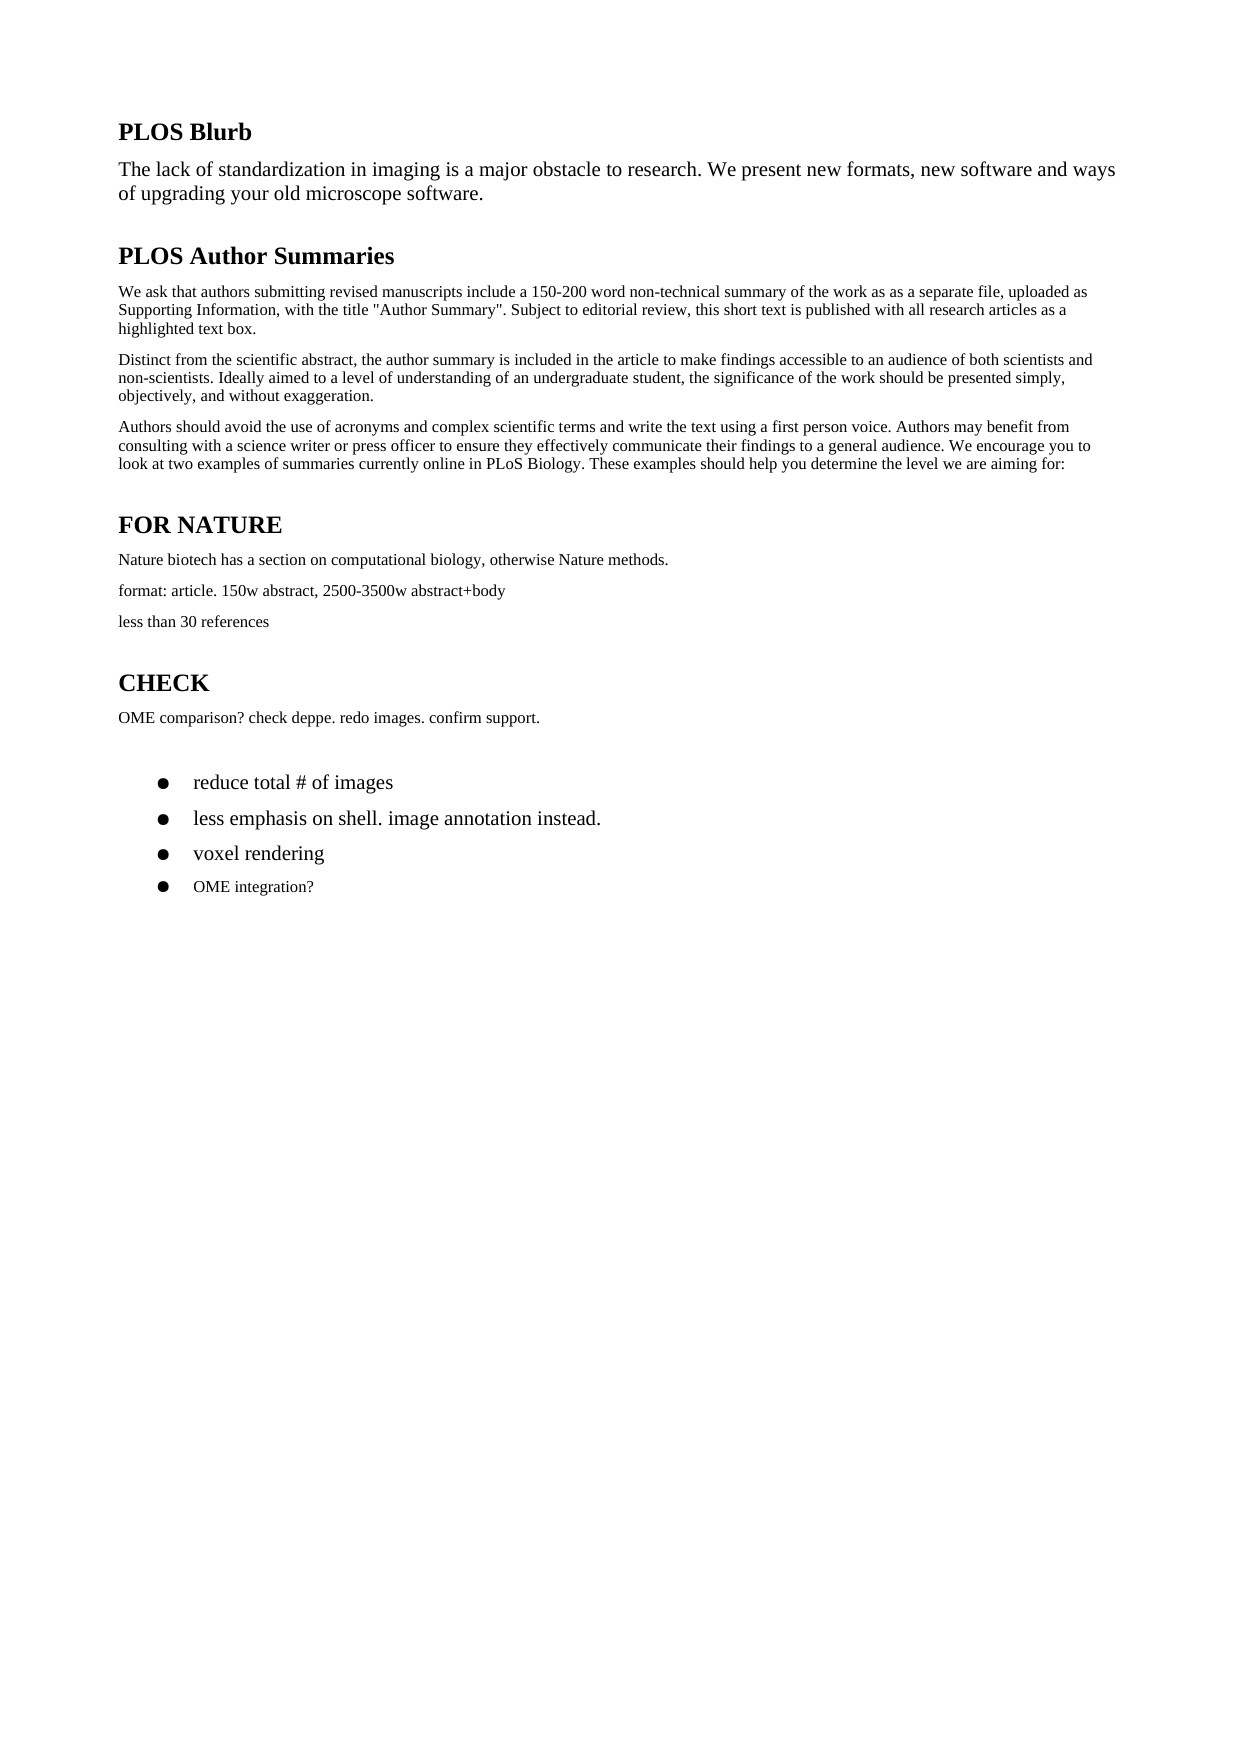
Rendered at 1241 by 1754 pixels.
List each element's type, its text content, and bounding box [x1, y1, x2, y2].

text We ask that authors submitting revised manuscripts include a 150-200 word non-technical summary of the work as as a separate file, uploaded as Supporting Information, with the title "Author Summary". Subject to editorial review, this short text is published with all research articles as a highlighted text box. [118, 282, 1122, 338]
list voxel rendering [156, 842, 1122, 865]
text less than 30 references [118, 613, 1122, 631]
subtitle CHECK [118, 669, 1122, 696]
text Distinct from the scientific abstract, the author summary is included in the article to make findings accessible to an audience of both scientists and non-scientists. Ideally aimed to a level of understanding of an undergraduate student, the significance of the work should be presented simply, objectively, and without exaggeration. [118, 350, 1122, 405]
text OME comparison? check deppe. redo images. confirm support. [118, 709, 1122, 727]
subtitle PLOS Author Summaries [118, 242, 1122, 270]
text Nature biotech has a section on computational biology, otherwise Nature methods. [118, 551, 1122, 569]
subtitle FOR NATURE [118, 511, 1122, 538]
list OME integration? [156, 878, 1122, 897]
text Authors should avoid the use of acronyms and complex scientific terms and write the text using a first person voice. Authors may benefit from consulting with a science writer or press officer to ensure they effectively communicate their findings to a general audience. We encourage you to look at two examples of summaries currently online in PLoS Biology. These examples should help you determine the level we are aiming for: [118, 418, 1122, 473]
list less emphasis on shell. image annotation instead. [156, 806, 1122, 829]
text format: article. 150w abstract, 2500-3500w abstract+body [118, 582, 1122, 600]
text The lack of standardization in imaging is a major obstacle to research. We present new formats, new software and ways of upgrading your old microscope software. [118, 158, 1122, 204]
subtitle PLOS Blurb [118, 118, 1122, 146]
list reduce total # of images [156, 771, 1122, 794]
